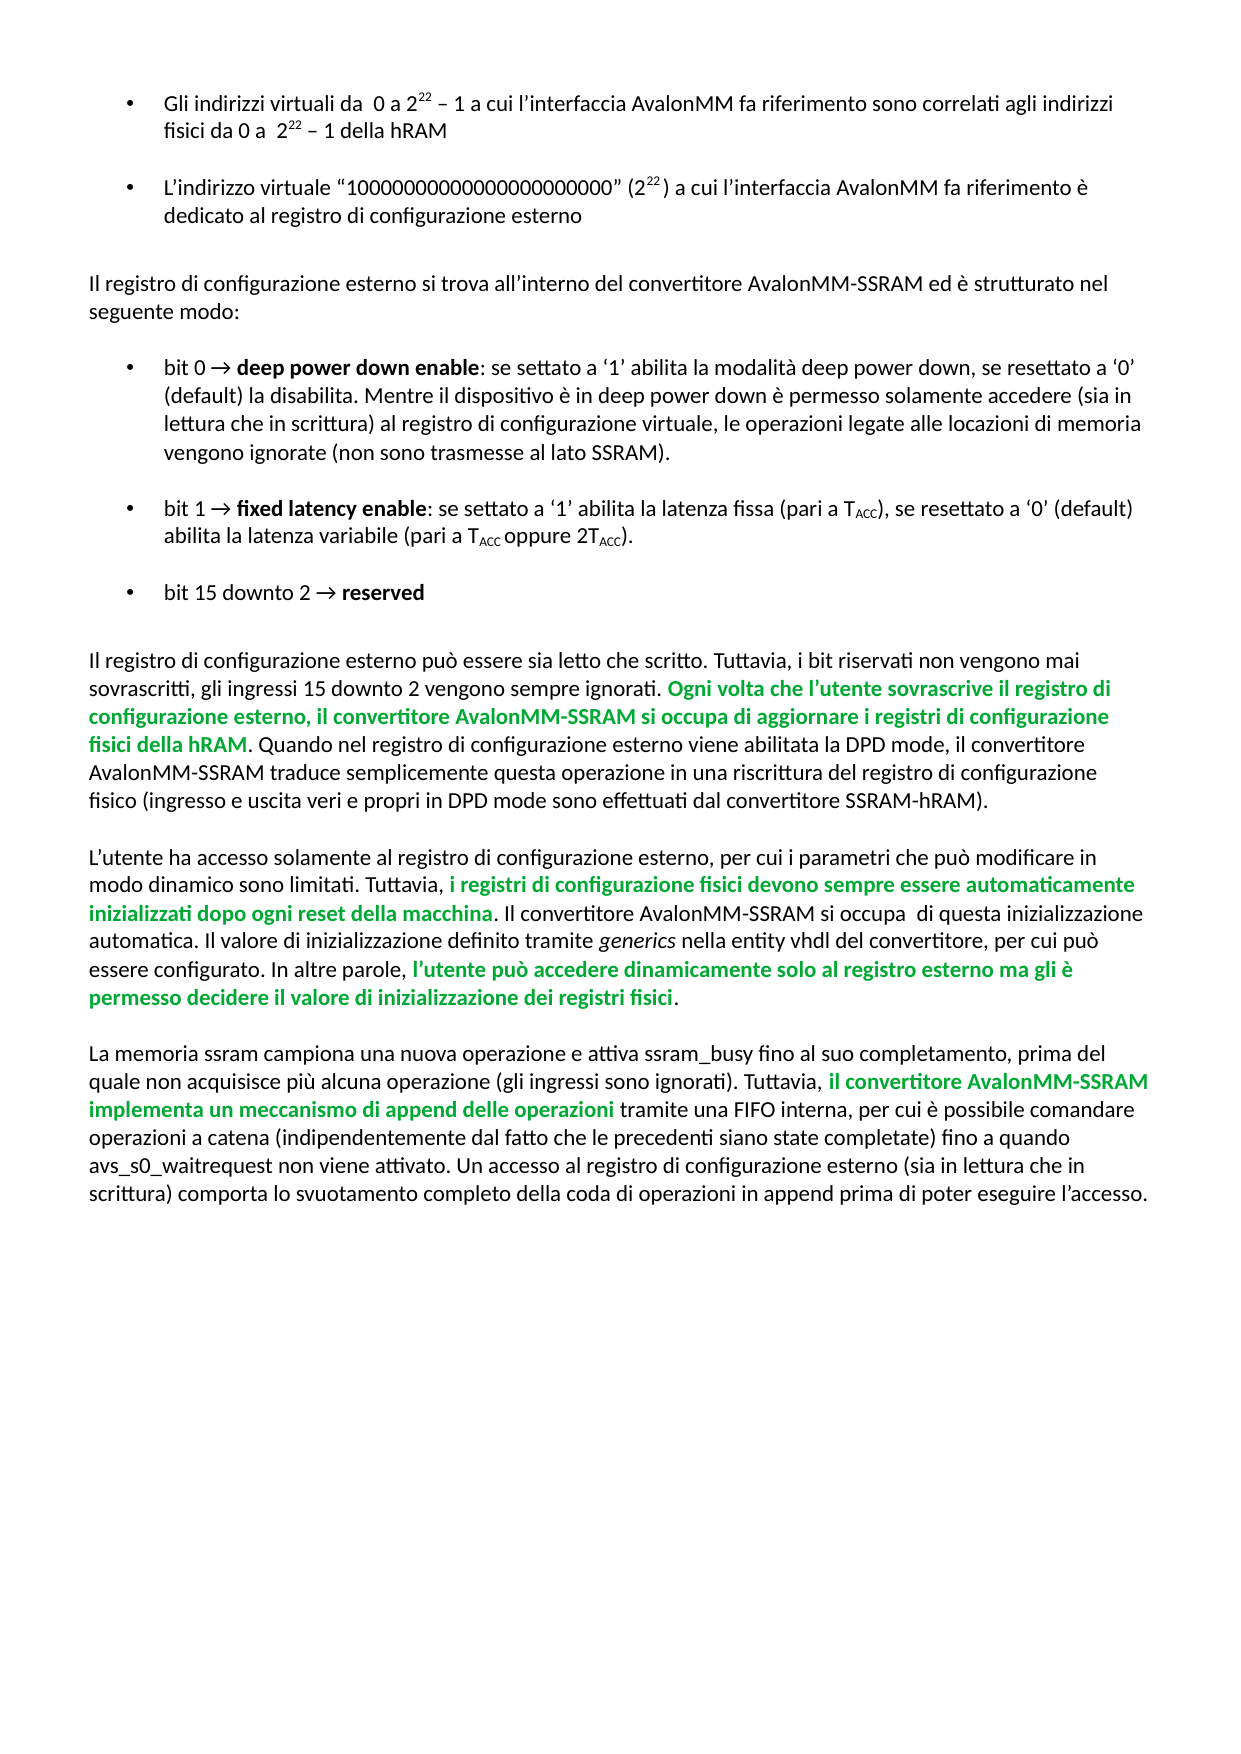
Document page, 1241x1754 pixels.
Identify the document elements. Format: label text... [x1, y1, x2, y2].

text L’utente ha accesso solamente al registro di configurazione esterno, per cui i parametri che può modificare in modo dinamico sono limitati. Tuttavia, i registri di configurazione fisici devono sempre essere automaticamente inizializzati dopo ogni reset della macchina. Il convertitore AvalonMM-SSRAM si occupa di questa inizializzazione automatica. Il valore di inizializzazione definito tramite generics nella entity vhdl del convertitore, per cui può essere configurato. In altre parole, l’utente può accedere dinamicamente solo al registro esterno ma gli è permesso decidere il valore di inizializzazione dei registri fisici. [89, 843, 1152, 1011]
text Il registro di configurazione esterno si trova all’interno del convertitore AvalonMM-SSRAM ed è strutturato nel seguente modo: [89, 269, 1152, 326]
text Il registro di configurazione esterno può essere sia letto che scritto. Tuttavia, i bit riservati non vengono mai sovrascritti, gli ingressi 15 downto 2 vengono sempre ignorati. Ogni volta che l’utente sovrascrive il registro di configurazione esterno, il convertitore AvalonMM-SSRAM si occupa di aggiornare i registri di configurazione fisici della hRAM. Quando nel registro di configurazione esterno viene abilitata la DPD mode, il convertitore AvalonMM-SSRAM traduce semplicemente questa operazione in una riscrittura del registro di configurazione fisico (ingresso e uscita veri e propri in DPD mode sono effettuati dal convertitore SSRAM-hRAM). [89, 646, 1152, 814]
list bit 1 → fixed latency enable: se settato a ‘1’ abilita la latenza fissa (pari a TACC), se resettato a ‘0’ (default) abilita la latenza variabile (pari a TACC oppure 2TACC). [126, 494, 1152, 550]
list Gli indirizzi virtuali da 0 a 222 – 1 a cui l’interfaccia AvalonMM fa riferimento sono correlati agli indirizzi fisici da 0 a 222 – 1 della hRAM [126, 89, 1152, 145]
list bit 0 → deep power down enable: se settato a ‘1’ abilita la modalità deep power down, se resettato a ‘0’ (default) la disabilita. Mentre il dispositivo è in deep power down è permesso solamente accedere (sia in lettura che in scrittura) al registro di configurazione virtuale, le operazioni legate alle locazioni di memoria vengono ignorate (non sono trasmesse al lato SSRAM). [126, 353, 1152, 466]
list L’indirizzo virtuale “10000000000000000000000” (222 ) a cui l’interfaccia AvalonMM fa riferimento è dedicato al registro di configurazione esterno [126, 173, 1152, 229]
text La memoria ssram campiona una nuova operazione e attiva ssram_busy fino al suo completamento, prima del quale non acquisisce più alcuna operazione (gli ingressi sono ignorati). Tuttavia, il convertitore AvalonMM-SSRAM implementa un meccanismo di append delle operazioni tramite una FIFO interna, per cui è possibile comandare operazioni a catena (indipendentemente dal fatto che le precedenti siano state completate) fino a quando avs_s0_waitrequest non viene attivato. Un accesso al registro di configurazione esterno (sia in lettura che in scrittura) comporta lo svuotamento completo della coda di operazioni in append prima di poter eseguire l’accesso. [89, 1039, 1152, 1207]
list bit 15 downto 2 → reserved [126, 578, 1152, 606]
